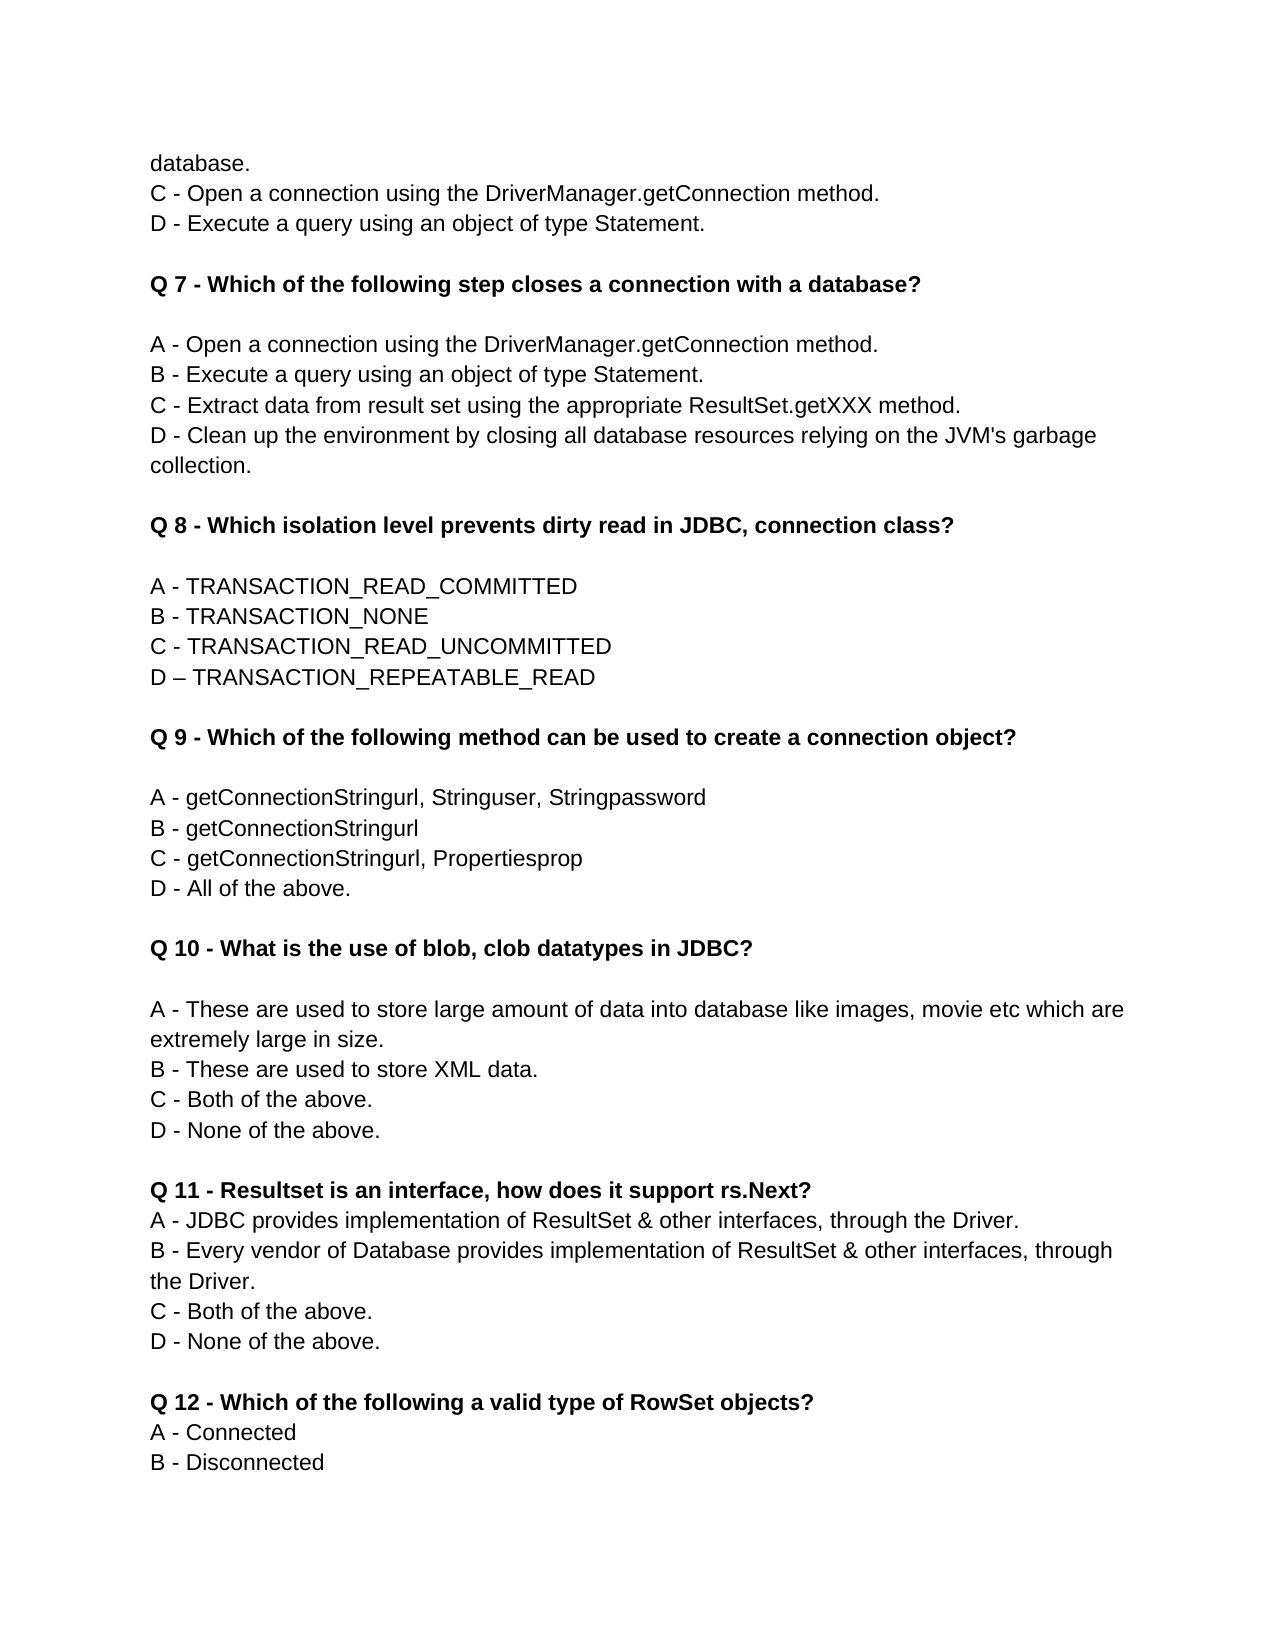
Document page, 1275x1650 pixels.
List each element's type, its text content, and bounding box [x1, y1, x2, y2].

text D - Execute a query using an object of type Statement. [150, 210, 1125, 237]
text A - Open a connection using the DriverManager.getConnection method. [150, 331, 1125, 358]
text B - TRANSACTION_NONE [150, 603, 1125, 629]
text Q 12 - Which of the following a valid type of RowSet objects? [150, 1388, 1125, 1415]
text B - getConnectionStringurl [150, 814, 1125, 841]
text C - Both of the above. [150, 1086, 1125, 1113]
text C - Extract data from result set using the appropriate ResultSet.getXXX method. [150, 392, 1125, 418]
text D - None of the above. [150, 1328, 1125, 1354]
text A - JDBC provides implementation of ResultSet & other interfaces, through the Driver. [150, 1207, 1125, 1234]
text B - These are used to store XML data. [150, 1056, 1125, 1083]
text Q 7 - Which of the following step closes a connection with a database? [150, 271, 1125, 297]
text B - Every vendor of Database provides implementation of ResultSet & other interfaces, through [150, 1237, 1125, 1264]
text A - These are used to store large amount of data into database like images, movie etc which are [150, 996, 1125, 1022]
text C - Open a connection using the DriverManager.getConnection method. [150, 180, 1125, 207]
text C - TRANSACTION_READ_UNCOMMITTED [150, 633, 1125, 660]
text Q 8 - Which isolation level prevents dirty read in JDBC, connection class? [150, 512, 1125, 539]
text C - Both of the above. [150, 1298, 1125, 1324]
text A - TRANSACTION_READ_COMMITTED [150, 573, 1125, 599]
text D – TRANSACTION_REPEATABLE_READ [150, 663, 1125, 690]
text D - Clean up the environment by closing all database resources relying on the JVM's garbage [150, 422, 1125, 448]
text A - Connected [150, 1419, 1125, 1445]
text Q 11 - Resultset is an interface, how does it support rs.Next? [150, 1177, 1125, 1203]
text Q 10 - What is the use of blob, clob datatypes in JDBC? [150, 935, 1125, 962]
text D - All of the above. [150, 875, 1125, 901]
text the Driver. [150, 1268, 1125, 1294]
text B - Execute a query using an object of type Statement. [150, 361, 1125, 388]
text A - getConnectionStringurl, Stringuser, Stringpassword [150, 784, 1125, 811]
text Q 9 - Which of the following method can be used to create a connection object? [150, 724, 1125, 750]
text collection. [150, 452, 1125, 478]
text extremely large in size. [150, 1026, 1125, 1052]
text B - Disconnected [150, 1449, 1125, 1475]
text C - getConnectionStringurl, Propertiesprop [150, 845, 1125, 871]
text database. [150, 150, 1125, 176]
text D - None of the above. [150, 1117, 1125, 1143]
